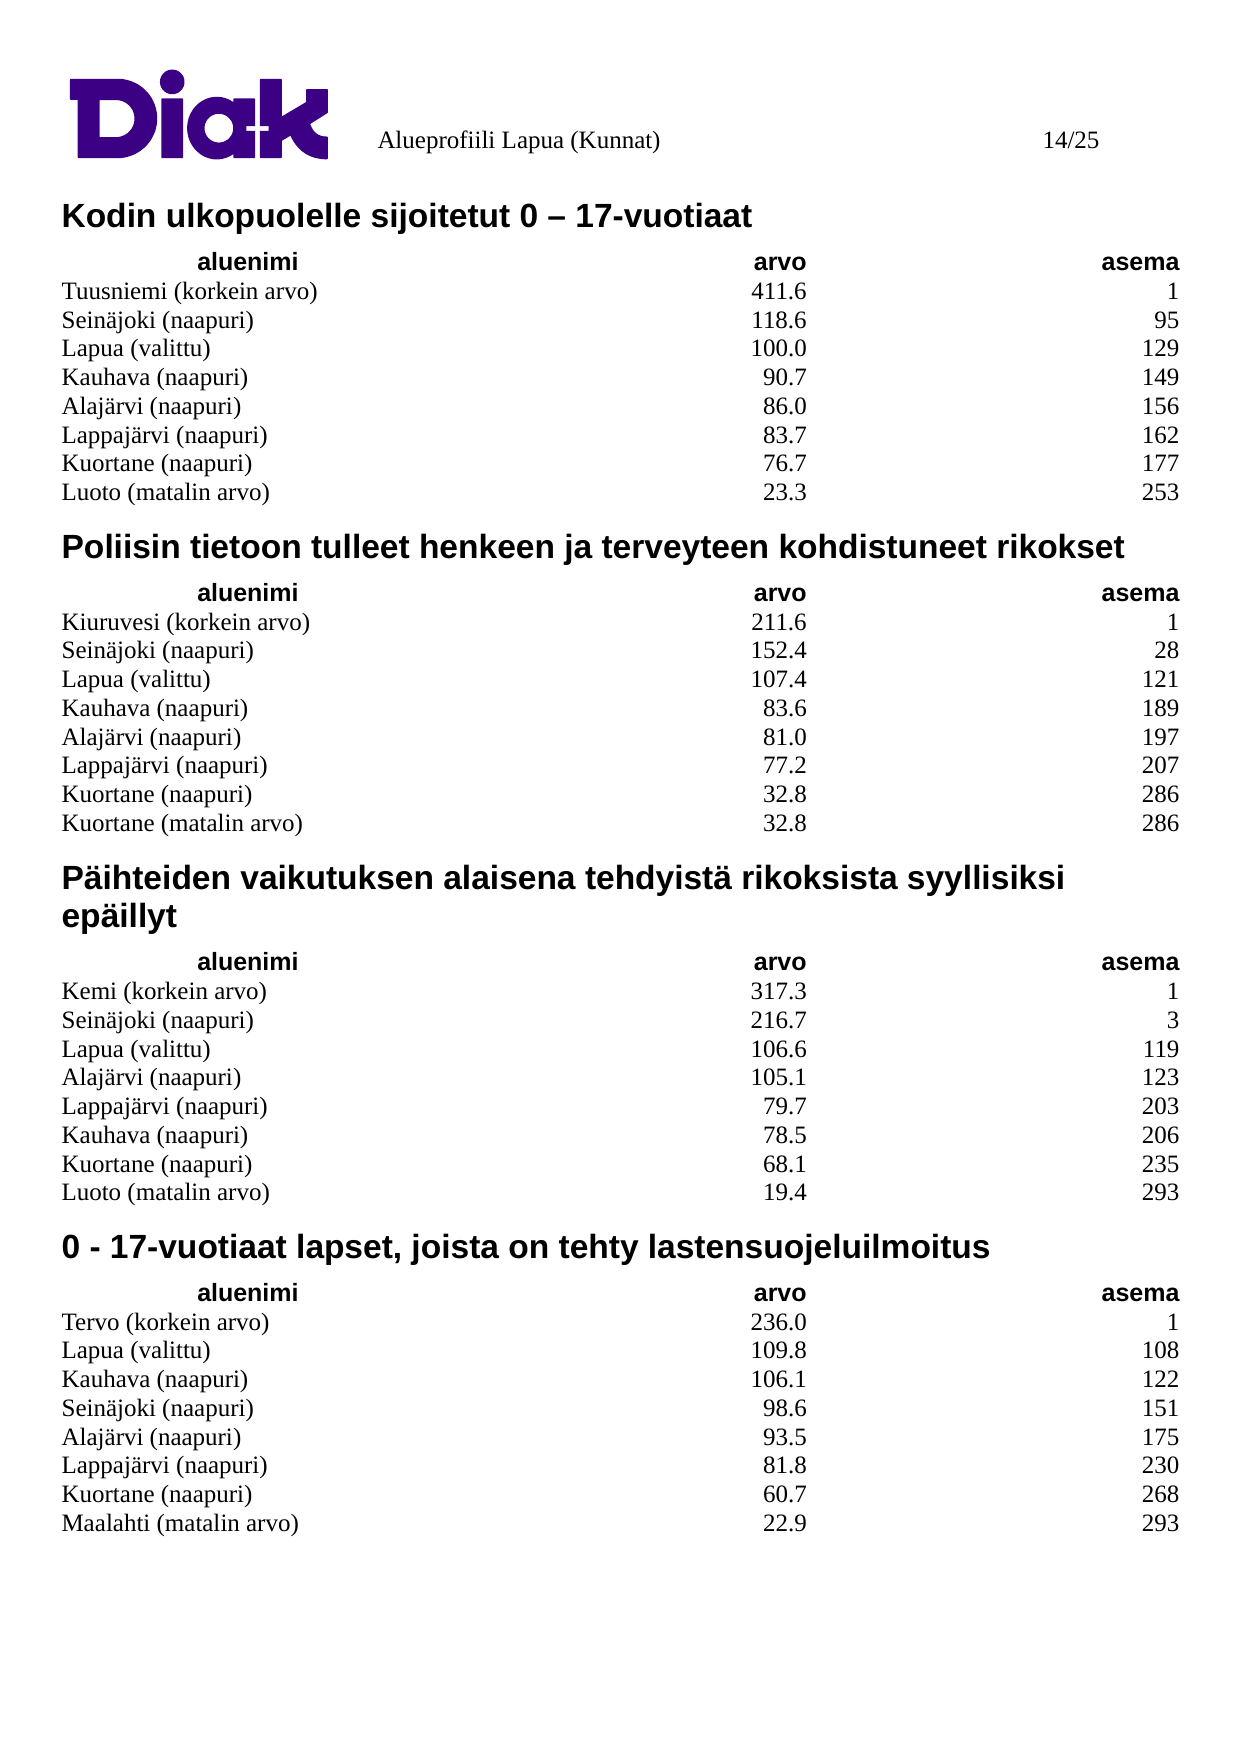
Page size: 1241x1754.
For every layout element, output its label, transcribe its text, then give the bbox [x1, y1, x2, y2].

table_cell Kauhava (naapuri) [61, 693, 434, 722]
table_cell 19.4 [434, 1178, 806, 1206]
table_cell 286 [806, 808, 1179, 837]
table_header aluenimi [61, 948, 434, 976]
table_cell 93.5 [434, 1422, 806, 1451]
table_cell Kiuruvesi (korkein arvo) [61, 607, 434, 636]
table_cell Alajärvi (naapuri) [61, 1422, 434, 1451]
table_cell 81.8 [434, 1451, 806, 1479]
table_cell Alajärvi (naapuri) [61, 1063, 434, 1091]
table_cell 78.5 [434, 1120, 806, 1149]
table_cell 118.6 [434, 305, 806, 333]
table_cell Lapua (valittu) [61, 1034, 434, 1062]
table_header asema [806, 247, 1179, 276]
table_cell 107.4 [434, 664, 806, 693]
table_cell Lappajärvi (naapuri) [61, 751, 434, 779]
table_cell 121 [806, 664, 1179, 693]
table_header arvo [434, 578, 806, 607]
table_cell 108 [806, 1336, 1179, 1364]
table_cell 149 [806, 362, 1179, 391]
table_cell Alajärvi (naapuri) [61, 722, 434, 751]
table_cell Maalahti (matalin arvo) [61, 1508, 434, 1537]
table_cell 216.7 [434, 1005, 806, 1034]
table_cell 177 [806, 449, 1179, 477]
table_header aluenimi [61, 578, 434, 607]
table_cell 22.9 [434, 1508, 806, 1537]
table_cell 81.0 [434, 722, 806, 751]
table_cell Lappajärvi (naapuri) [61, 1451, 434, 1479]
table_cell 100.0 [434, 334, 806, 362]
table_cell Kuortane (naapuri) [61, 1149, 434, 1177]
subtitle Päihteiden vaikutuksen alaisena tehdyistä rikoksista syyllisiksi epäillyt [61, 858, 1179, 935]
table_cell 203 [806, 1091, 1179, 1120]
table_cell 253 [806, 477, 1179, 506]
table_cell Seinäjoki (naapuri) [61, 1393, 434, 1422]
table_header asema [806, 1278, 1179, 1307]
table_header arvo [434, 948, 806, 976]
table_cell Tervo (korkein arvo) [61, 1307, 434, 1336]
table_cell 411.6 [434, 276, 806, 305]
table_cell 268 [806, 1479, 1179, 1508]
table_cell 106.1 [434, 1364, 806, 1393]
table_cell Lappajärvi (naapuri) [61, 1091, 434, 1120]
table_cell Lapua (valittu) [61, 1336, 434, 1364]
table_cell 1 [806, 607, 1179, 636]
table_cell Kuortane (naapuri) [61, 1479, 434, 1508]
table_cell Kuortane (naapuri) [61, 779, 434, 808]
table_header aluenimi [61, 1278, 434, 1307]
table_cell 98.6 [434, 1393, 806, 1422]
subtitle Kodin ulkopuolelle sijoitetut 0 – 17-vuotiaat [61, 196, 1179, 235]
table_cell Kuortane (naapuri) [61, 449, 434, 477]
table_cell 1 [806, 276, 1179, 305]
table_cell Kuortane (matalin arvo) [61, 808, 434, 837]
table_cell 86.0 [434, 391, 806, 420]
table_header arvo [434, 1278, 806, 1307]
table_cell 152.4 [434, 636, 806, 664]
table_cell 293 [806, 1178, 1179, 1206]
table_cell 106.6 [434, 1034, 806, 1062]
table_header asema [806, 578, 1179, 607]
table_header arvo [434, 247, 806, 276]
table_cell 60.7 [434, 1479, 806, 1508]
table_cell 32.8 [434, 779, 806, 808]
table_cell 76.7 [434, 449, 806, 477]
table_cell 230 [806, 1451, 1179, 1479]
table_cell 90.7 [434, 362, 806, 391]
table_cell 95 [806, 305, 1179, 333]
table_cell 206 [806, 1120, 1179, 1149]
subtitle 0 - 17-vuotiaat lapset, joista on tehty lastensuojeluilmoitus [61, 1227, 1179, 1266]
table_cell 109.8 [434, 1336, 806, 1364]
table_cell Kemi (korkein arvo) [61, 976, 434, 1005]
table_cell Kauhava (naapuri) [61, 1120, 434, 1149]
table_cell 123 [806, 1063, 1179, 1091]
table_cell 197 [806, 722, 1179, 751]
table_cell 293 [806, 1508, 1179, 1537]
table_cell 3 [806, 1005, 1179, 1034]
table_cell 1 [806, 1307, 1179, 1336]
table_cell 129 [806, 334, 1179, 362]
table_cell Seinäjoki (naapuri) [61, 636, 434, 664]
table_cell 317.3 [434, 976, 806, 1005]
table_cell 189 [806, 693, 1179, 722]
table_cell 32.8 [434, 808, 806, 837]
table_cell Alajärvi (naapuri) [61, 391, 434, 420]
table_header aluenimi [61, 247, 434, 276]
table_cell 151 [806, 1393, 1179, 1422]
table_cell 162 [806, 420, 1179, 448]
table_cell 83.6 [434, 693, 806, 722]
table_cell 68.1 [434, 1149, 806, 1177]
table_cell 207 [806, 751, 1179, 779]
table_cell Lapua (valittu) [61, 334, 434, 362]
table_cell Tuusniemi (korkein arvo) [61, 276, 434, 305]
table_cell Lapua (valittu) [61, 664, 434, 693]
table_cell 156 [806, 391, 1179, 420]
table_cell Kauhava (naapuri) [61, 362, 434, 391]
table_cell Kauhava (naapuri) [61, 1364, 434, 1393]
table_header asema [806, 948, 1179, 976]
subtitle Poliisin tietoon tulleet henkeen ja terveyteen kohdistuneet rikokset [61, 527, 1179, 566]
table_cell 235 [806, 1149, 1179, 1177]
table_cell 211.6 [434, 607, 806, 636]
table_cell 77.2 [434, 751, 806, 779]
table_cell 79.7 [434, 1091, 806, 1120]
table_cell Luoto (matalin arvo) [61, 1178, 434, 1206]
table_cell Lappajärvi (naapuri) [61, 420, 434, 448]
table_cell 122 [806, 1364, 1179, 1393]
table_cell Luoto (matalin arvo) [61, 477, 434, 506]
table_cell 83.7 [434, 420, 806, 448]
table_cell 28 [806, 636, 1179, 664]
table_cell 23.3 [434, 477, 806, 506]
table_cell 1 [806, 976, 1179, 1005]
table_cell 236.0 [434, 1307, 806, 1336]
table_cell Seinäjoki (naapuri) [61, 305, 434, 333]
table_cell 175 [806, 1422, 1179, 1451]
table_cell 119 [806, 1034, 1179, 1062]
table_cell 286 [806, 779, 1179, 808]
table_cell Seinäjoki (naapuri) [61, 1005, 434, 1034]
table_cell 105.1 [434, 1063, 806, 1091]
